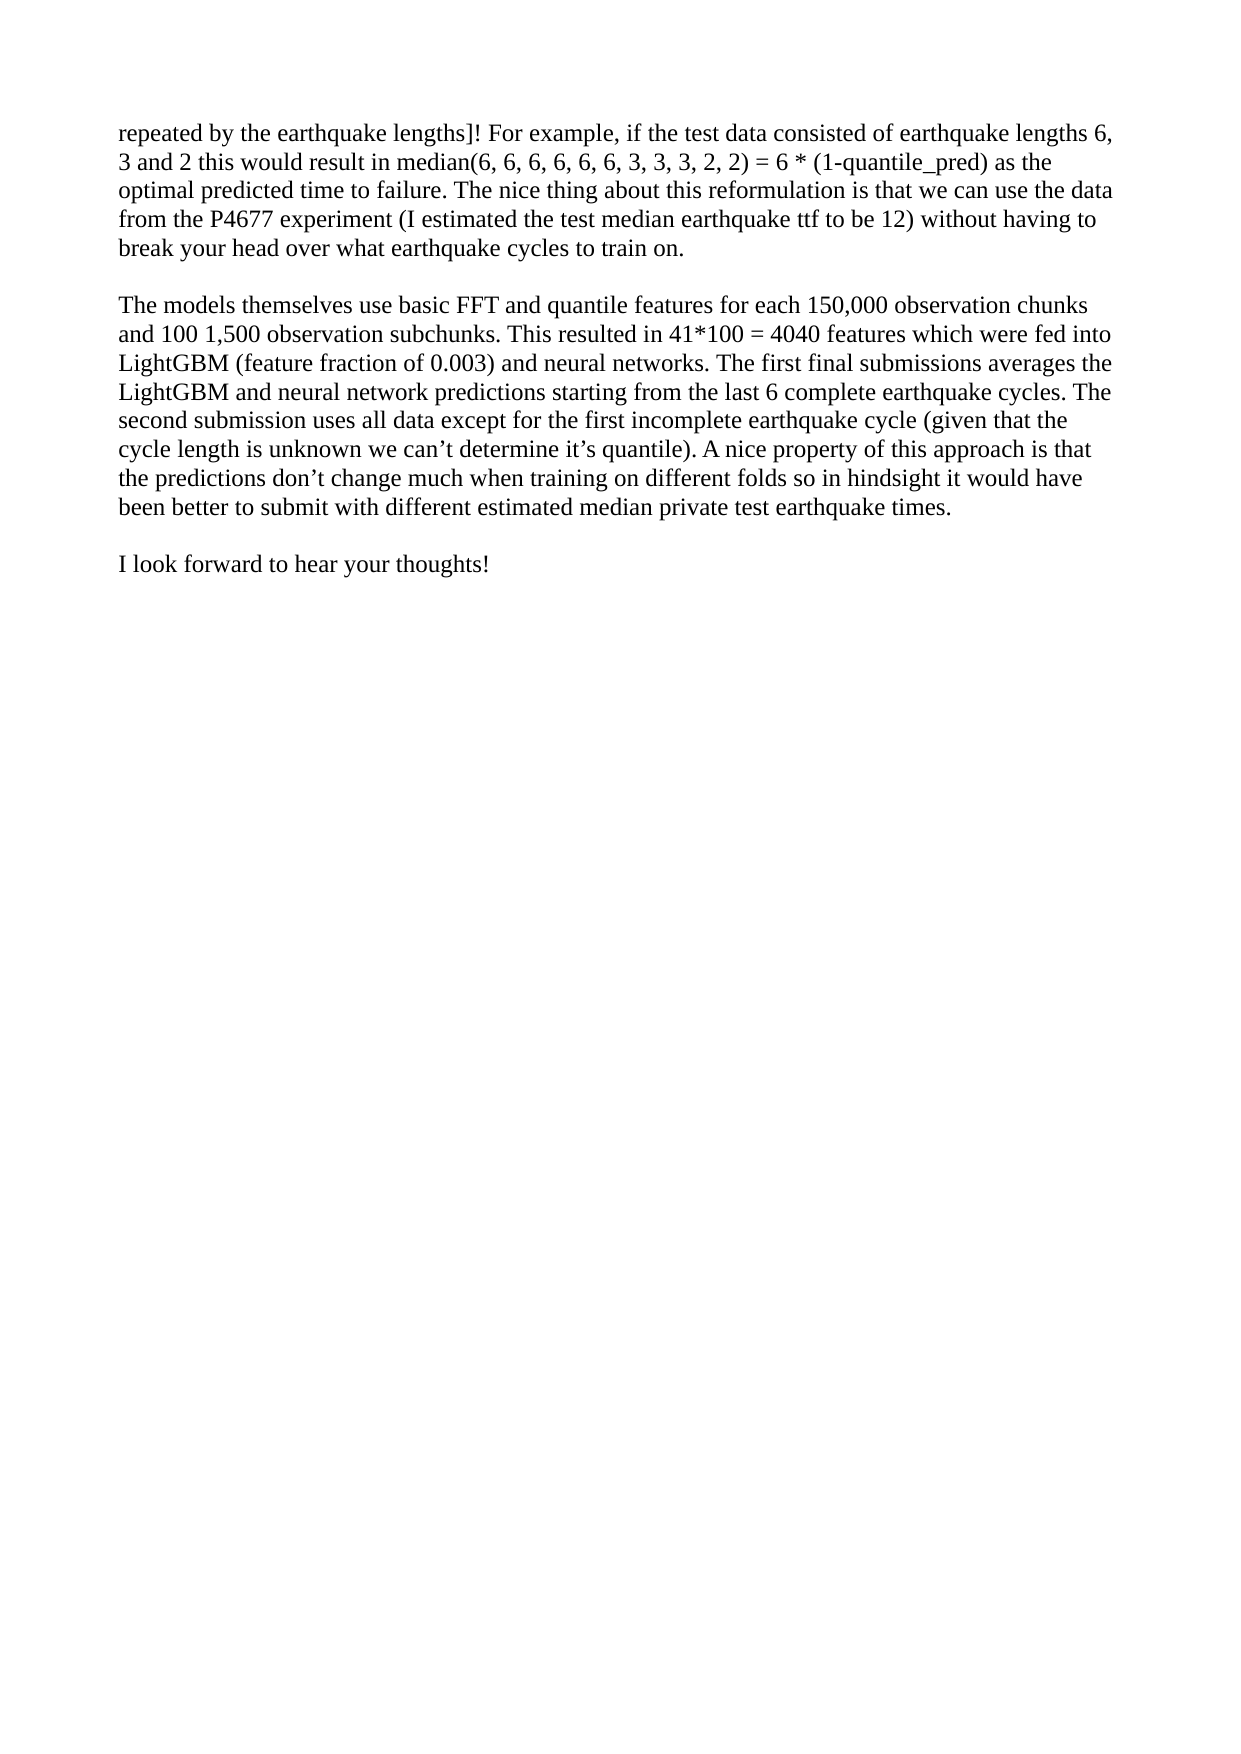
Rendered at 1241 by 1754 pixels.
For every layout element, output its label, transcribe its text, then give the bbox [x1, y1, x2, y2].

text The models themselves use basic FFT and quantile features for each 150,000 observation chunks and 100 1,500 observation subchunks. This resulted in 41*100 = 4040 features which were fed into LightGBM (feature fraction of 0.003) and neural networks. The first final submissions averages the LightGBM and neural network predictions starting from the last 6 complete earthquake cycles. The second submission uses all data except for the first incomplete earthquake cycle (given that the cycle length is unknown we can’t determine it’s quantile). A nice property of this approach is that the predictions don’t change much when training on different folds so in hindsight it would have been better to submit with different estimated median private test earthquake times. [118, 291, 1122, 521]
text I look forward to hear your thoughts! [118, 549, 1122, 578]
text repeated by the earthquake lengths]! For example, if the test data consisted of earthquake lengths 6, 3 and 2 this would result in median(6, 6, 6, 6, 6, 6, 3, 3, 3, 2, 2) = 6 * (1-quantile_pred) as the optimal predicted time to failure. The nice thing about this reformulation is that we can use the data from the P4677 experiment (I estimated the test median earthquake ttf to be 12) without having to break your head over what earthquake cycles to train on. [118, 118, 1122, 262]
